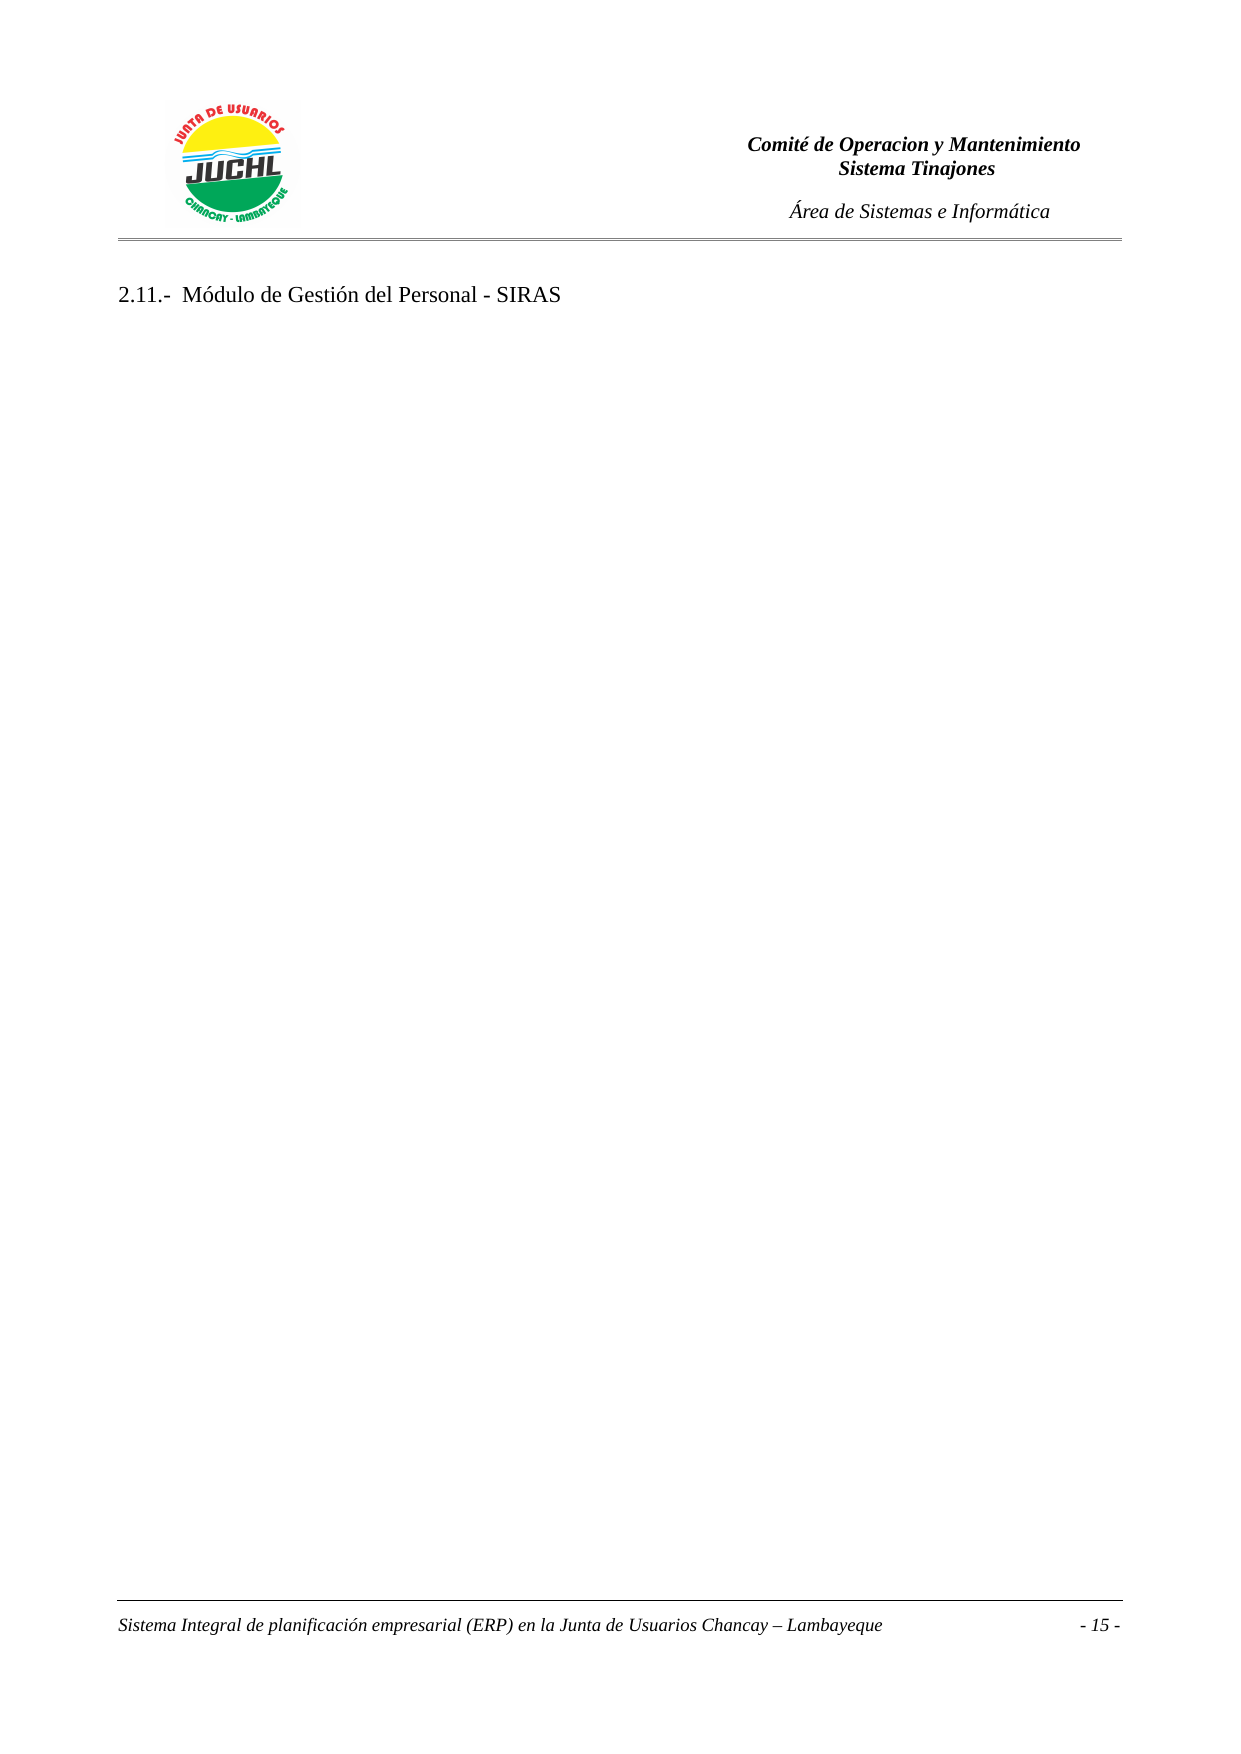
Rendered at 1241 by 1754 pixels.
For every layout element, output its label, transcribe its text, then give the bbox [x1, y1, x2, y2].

picture [164, 100, 301, 228]
subtitle 2.11.- Módulo de Gestión del Personal - SIRAS [118, 281, 1122, 308]
